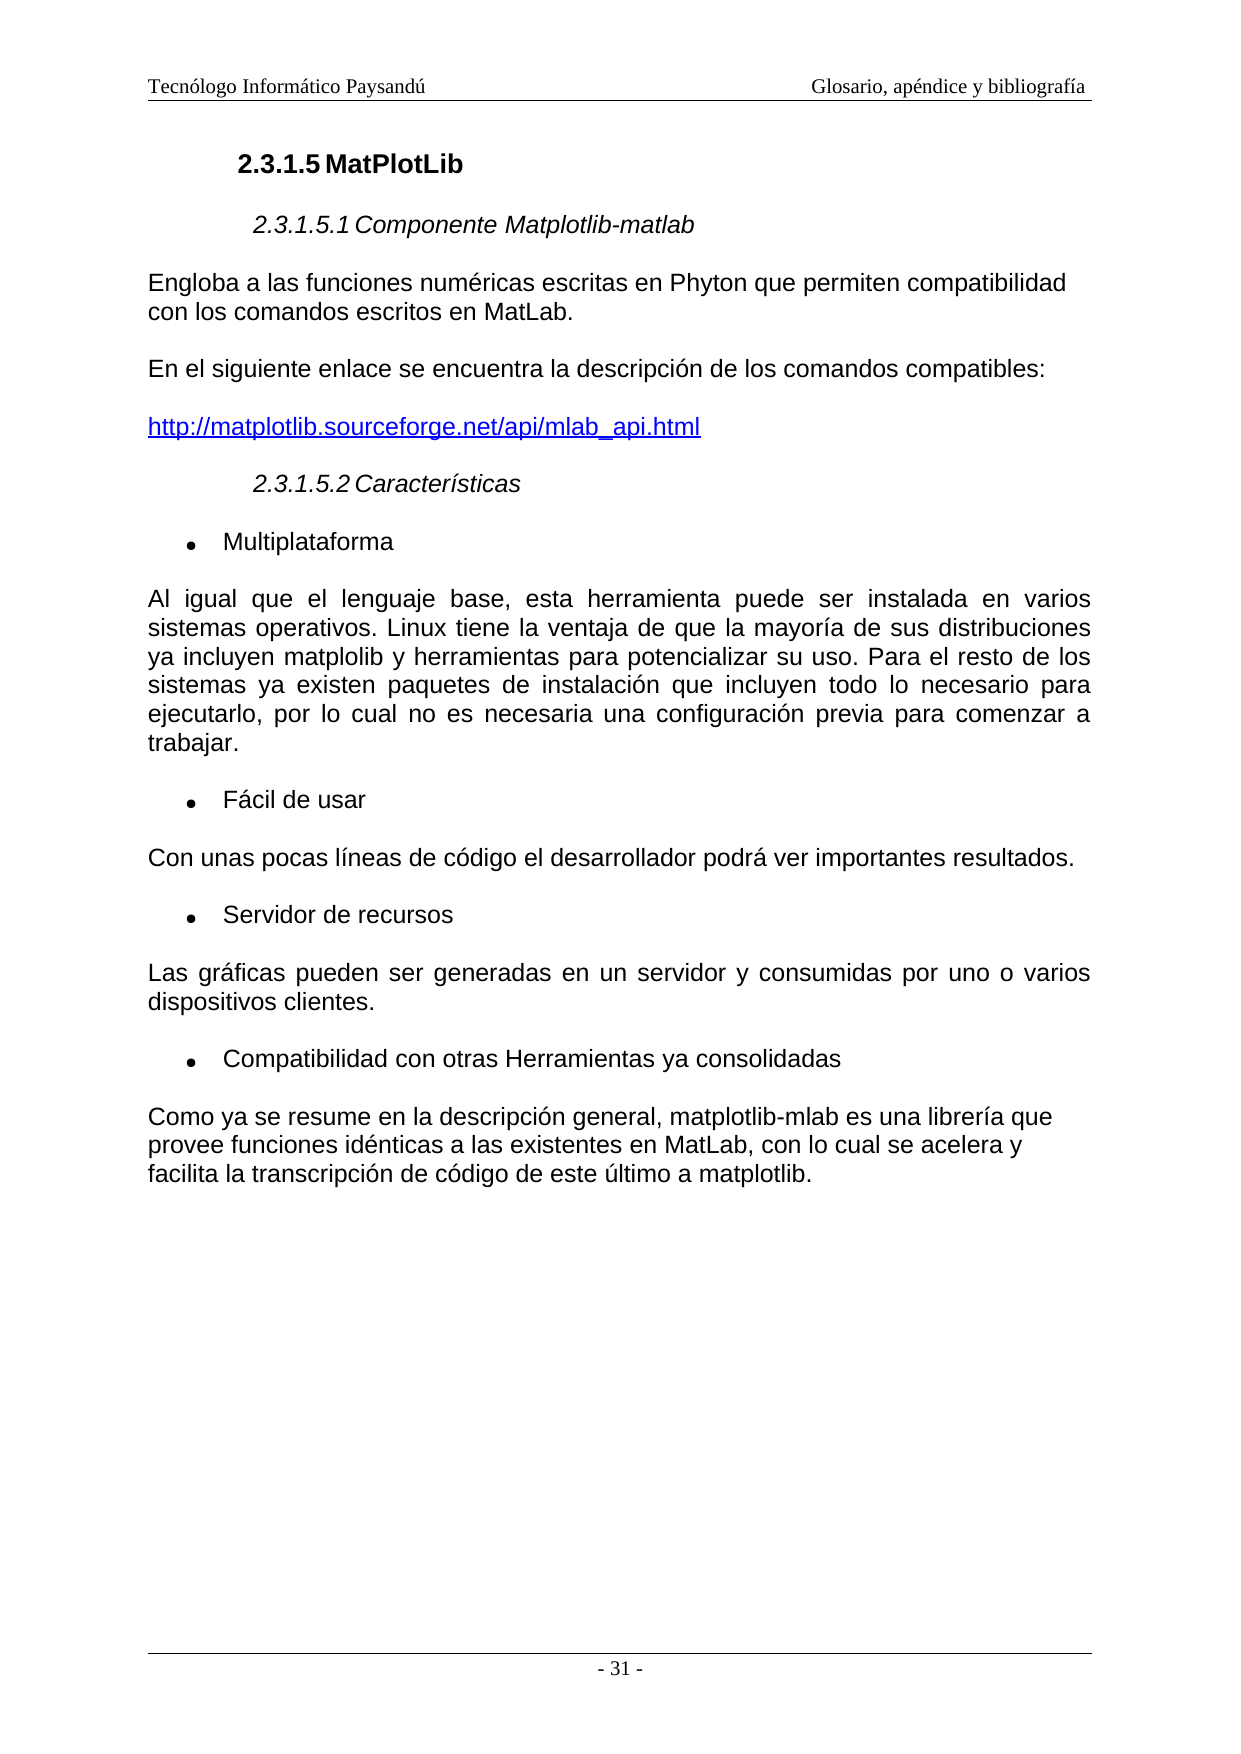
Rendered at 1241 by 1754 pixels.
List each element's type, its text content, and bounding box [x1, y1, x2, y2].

text Como ya se resume en la descripción general, matplotlib-mlab es una librería que provee funciones idénticas a las existentes en MatLab, con lo cual se acelera y facilita la transcripción de código de este último a matplotlib. [148, 1101, 1092, 1188]
subtitle Componente Matplotlib-matlab [253, 210, 1092, 239]
text Las gráficas pueden ser generadas en un servidor y consumidas por uno o varios dispositivos clientes. [148, 958, 1092, 1015]
list Compatibilidad con otras Herramientas ya consolidadas [185, 1044, 1092, 1073]
subtitle Características [253, 469, 1092, 498]
list Servidor de recursos [185, 900, 1092, 929]
text Con unas pocas líneas de código el desarrollador podrá ver importantes resultados. [148, 843, 1092, 871]
subtitle MatPlotLib [237, 148, 1092, 179]
list Fácil de usar [185, 785, 1092, 814]
text http://matplotlib.sourceforge.net/api/mlab_api.html [148, 411, 1092, 440]
list Multiplataforma [185, 526, 1092, 555]
text En el siguiente enlace se encuentra la descripción de los comandos compatibles: [148, 354, 1092, 383]
text Engloba a las funciones numéricas escritas en Phyton que permiten compatibilidad con los comandos escritos en MatLab. [148, 268, 1092, 325]
text Al igual que el lenguaje base, esta herramienta puede ser instalada en varios sistemas operativos. Linux tiene la ventaja de que la mayoría de sus distribuciones ya incluyen matplolib y herramientas para potencializar su uso. Para el resto de los sistemas ya existen paquetes de instalación que incluyen todo lo necesario para ejecutarlo, por lo cual no es necesaria una configuración previa para comenzar a trabajar. [148, 584, 1092, 756]
